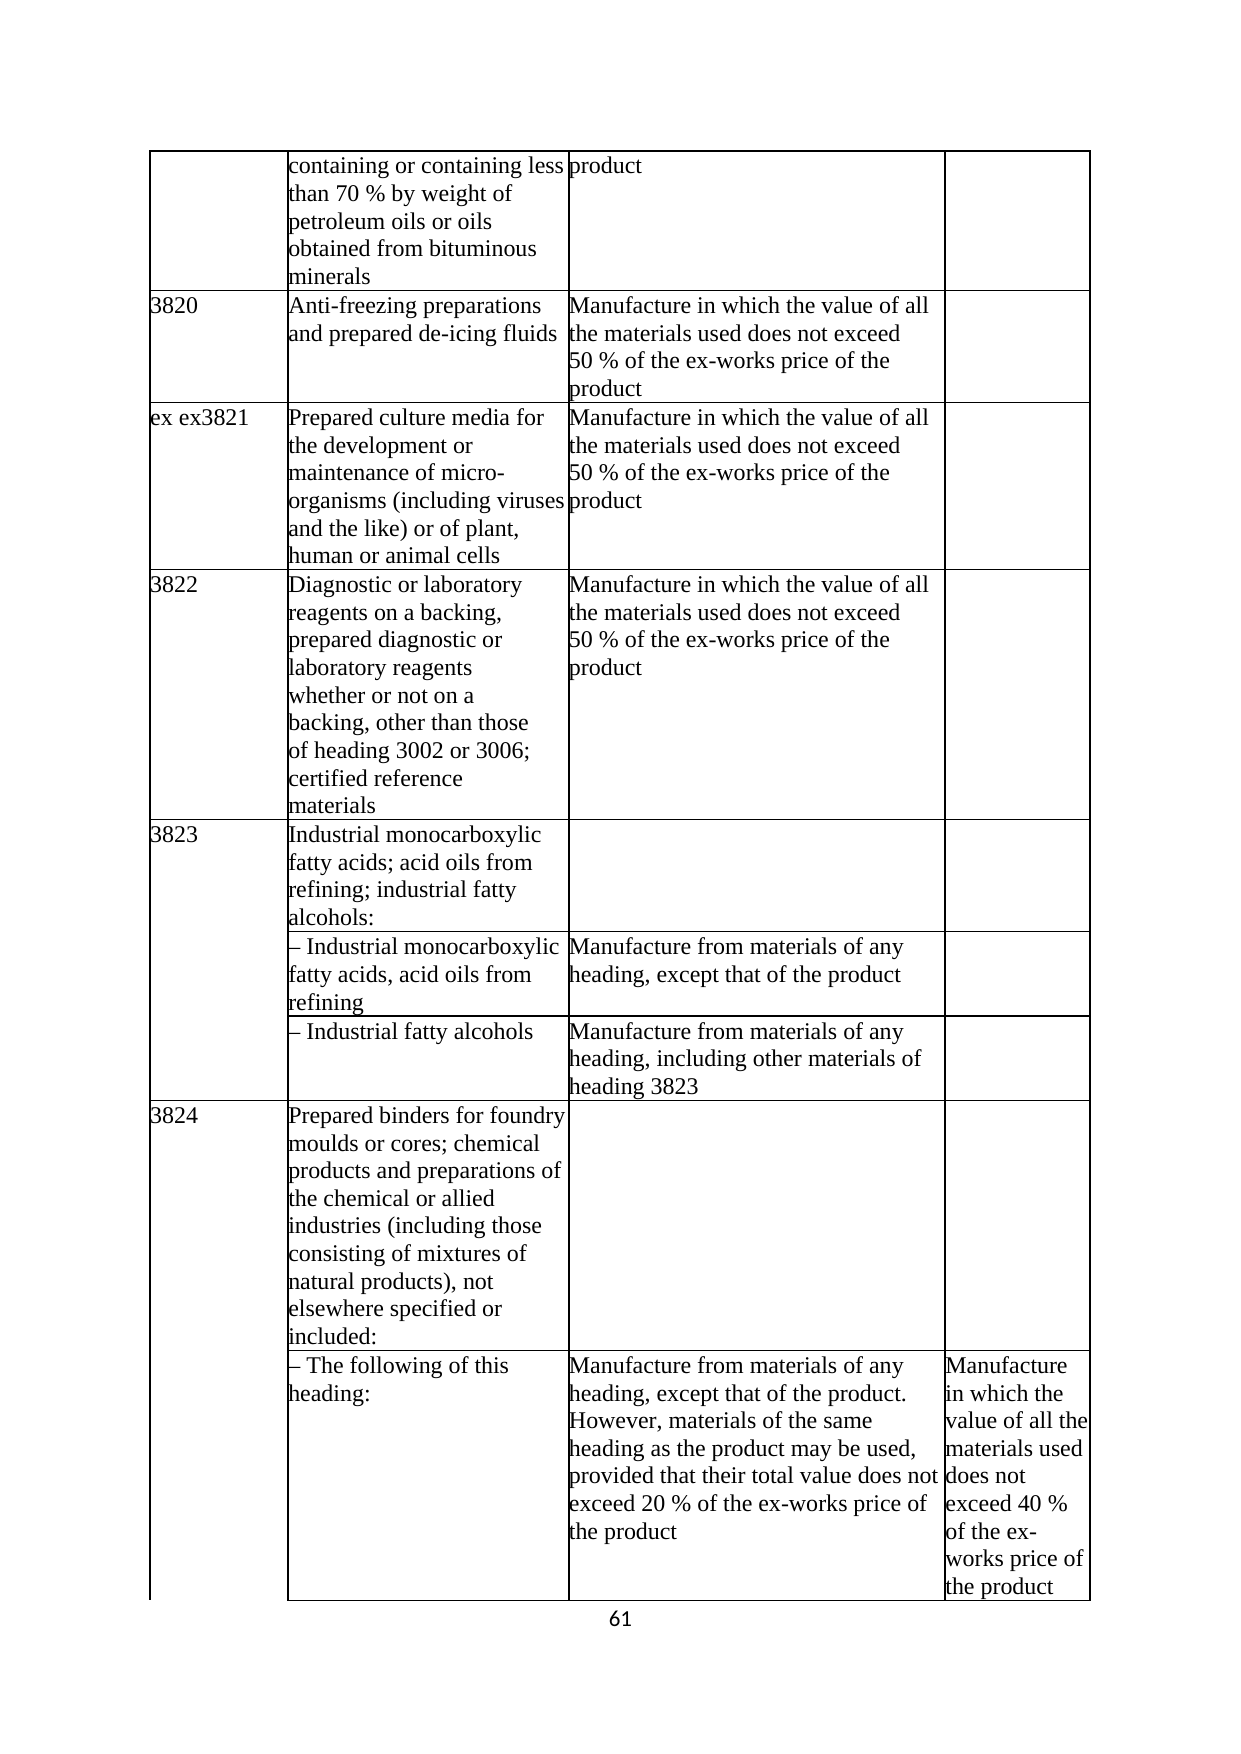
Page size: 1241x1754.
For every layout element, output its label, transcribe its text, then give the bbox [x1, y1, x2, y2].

table_cell ex ex3821 [151, 403, 287, 569]
table_cell [946, 932, 1089, 1015]
table_cell Manufacture from materials of any heading, except that of the product [570, 932, 944, 1015]
table_cell 3823 [151, 820, 287, 1099]
table_cell Manufacture from materials of any heading, except that of the product. However, materials of the same heading as the product may be used, provided that their total value does not exceed 20 % of the ex-works price of the product [570, 1351, 944, 1599]
table_cell – Industrial fatty alcohols [289, 1017, 568, 1099]
table_cell Anti-freezing preparations and prepared de-icing fluids [289, 291, 568, 402]
table_cell Prepared culture media for the development or maintenance of micro-organisms (including viruses and the like) or of plant, human or animal cells [289, 403, 568, 569]
table_cell containing or containing less than 70 % by weight of petroleum oils or oils obtained from bituminous minerals [289, 152, 568, 289]
table_cell – The following of this heading: [289, 1351, 568, 1599]
table_cell [946, 152, 1089, 289]
table_cell 3824 [151, 1101, 287, 1599]
table_cell [946, 291, 1089, 402]
table_cell [946, 1017, 1089, 1099]
table_cell [570, 1101, 944, 1349]
table_cell Manufacture in which the value of all the materials used does not exceed 50 % of the ex-works price of the product [570, 291, 944, 402]
table_cell Manufacture in which the value of all the materials used does not exceed 50 % of the ex-works price of the product [570, 403, 944, 569]
table_cell 3820 [151, 291, 287, 402]
table_cell 3822 [151, 570, 287, 819]
table_cell [946, 403, 1089, 569]
table_cell [151, 152, 287, 289]
table_cell – Industrial monocarboxylic fatty acids, acid oils from refining [289, 932, 568, 1015]
table_cell [946, 570, 1089, 819]
table_cell [946, 820, 1089, 931]
table_cell Industrial monocarboxylic fatty acids; acid oils from refining; industrial fatty alcohols: [289, 820, 568, 931]
table_cell Manufacture in which the value of all the materials used does not exceed 50 % of the ex-works price of the product [570, 570, 944, 819]
table_cell [946, 1101, 1089, 1349]
table_cell Manufacture in which the value of all the materials used does not exceed 40 % of the ex-works price of the product [946, 1351, 1089, 1599]
table_cell Diagnostic or laboratory reagents on a backing, prepared diagnostic or laboratory reagents whether or not on a backing, other than those of heading 3002 or 3006; certified reference materials [289, 570, 568, 819]
table_cell [570, 820, 944, 931]
table_cell Prepared binders for foundry moulds or cores; chemical products and preparations of the chemical or allied industries (including those consisting of mixtures of natural products), not elsewhere specified or included: [289, 1101, 568, 1349]
table_cell Manufacture from materials of any heading, including other materials of heading 3823 [570, 1017, 944, 1099]
table_cell product [570, 152, 944, 289]
